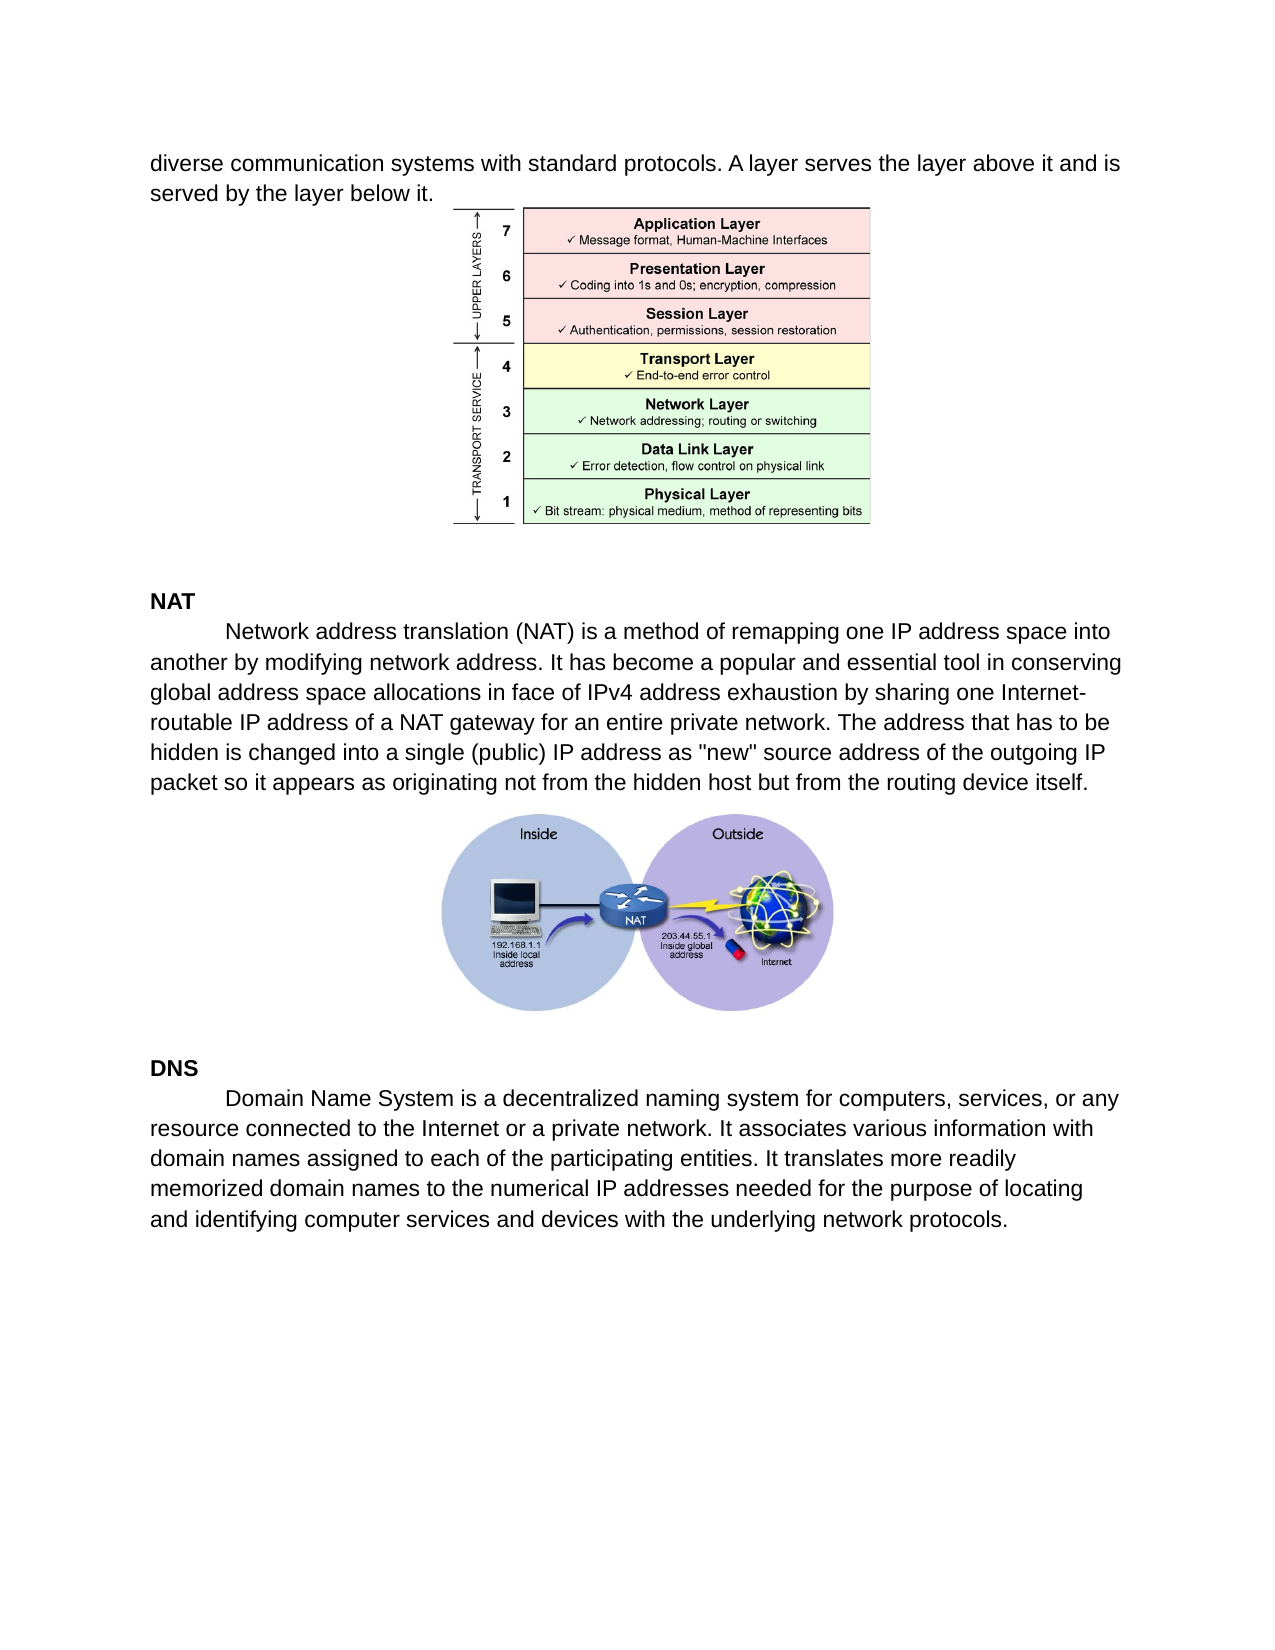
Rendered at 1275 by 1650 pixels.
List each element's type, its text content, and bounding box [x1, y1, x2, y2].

text diverse communication systems with standard protocols. A layer serves the layer above it and is served by the layer below it. [150, 150, 1125, 207]
text Network address translation (NAT) is a method of remapping one IP address space into another by modifying network address. It has become a popular and essential tool in conserving global address space allocations in face of IPv4 address exhaustion by sharing one Internet-routable IP address of a NAT gateway for an entire private network. The address that has to be hidden is changed into a single (public) IP address as "new" source address of the outgoing IP packet so it appears as originating not from the hidden host but from the routing device itself. [150, 618, 1125, 796]
picture [452, 207, 871, 524]
text DNS [150, 1054, 1125, 1081]
text NAT [150, 588, 1125, 614]
picture [433, 799, 842, 1021]
text Domain Name System is a decentralized naming system for computers, services, or any resource connected to the Internet or a private network. It associates various information with domain names assigned to each of the participating entities. It translates more readily memorized domain names to the numerical IP addresses needed for the purpose of locating and identifying computer services and devices with the underlying network protocols. [150, 1085, 1125, 1232]
